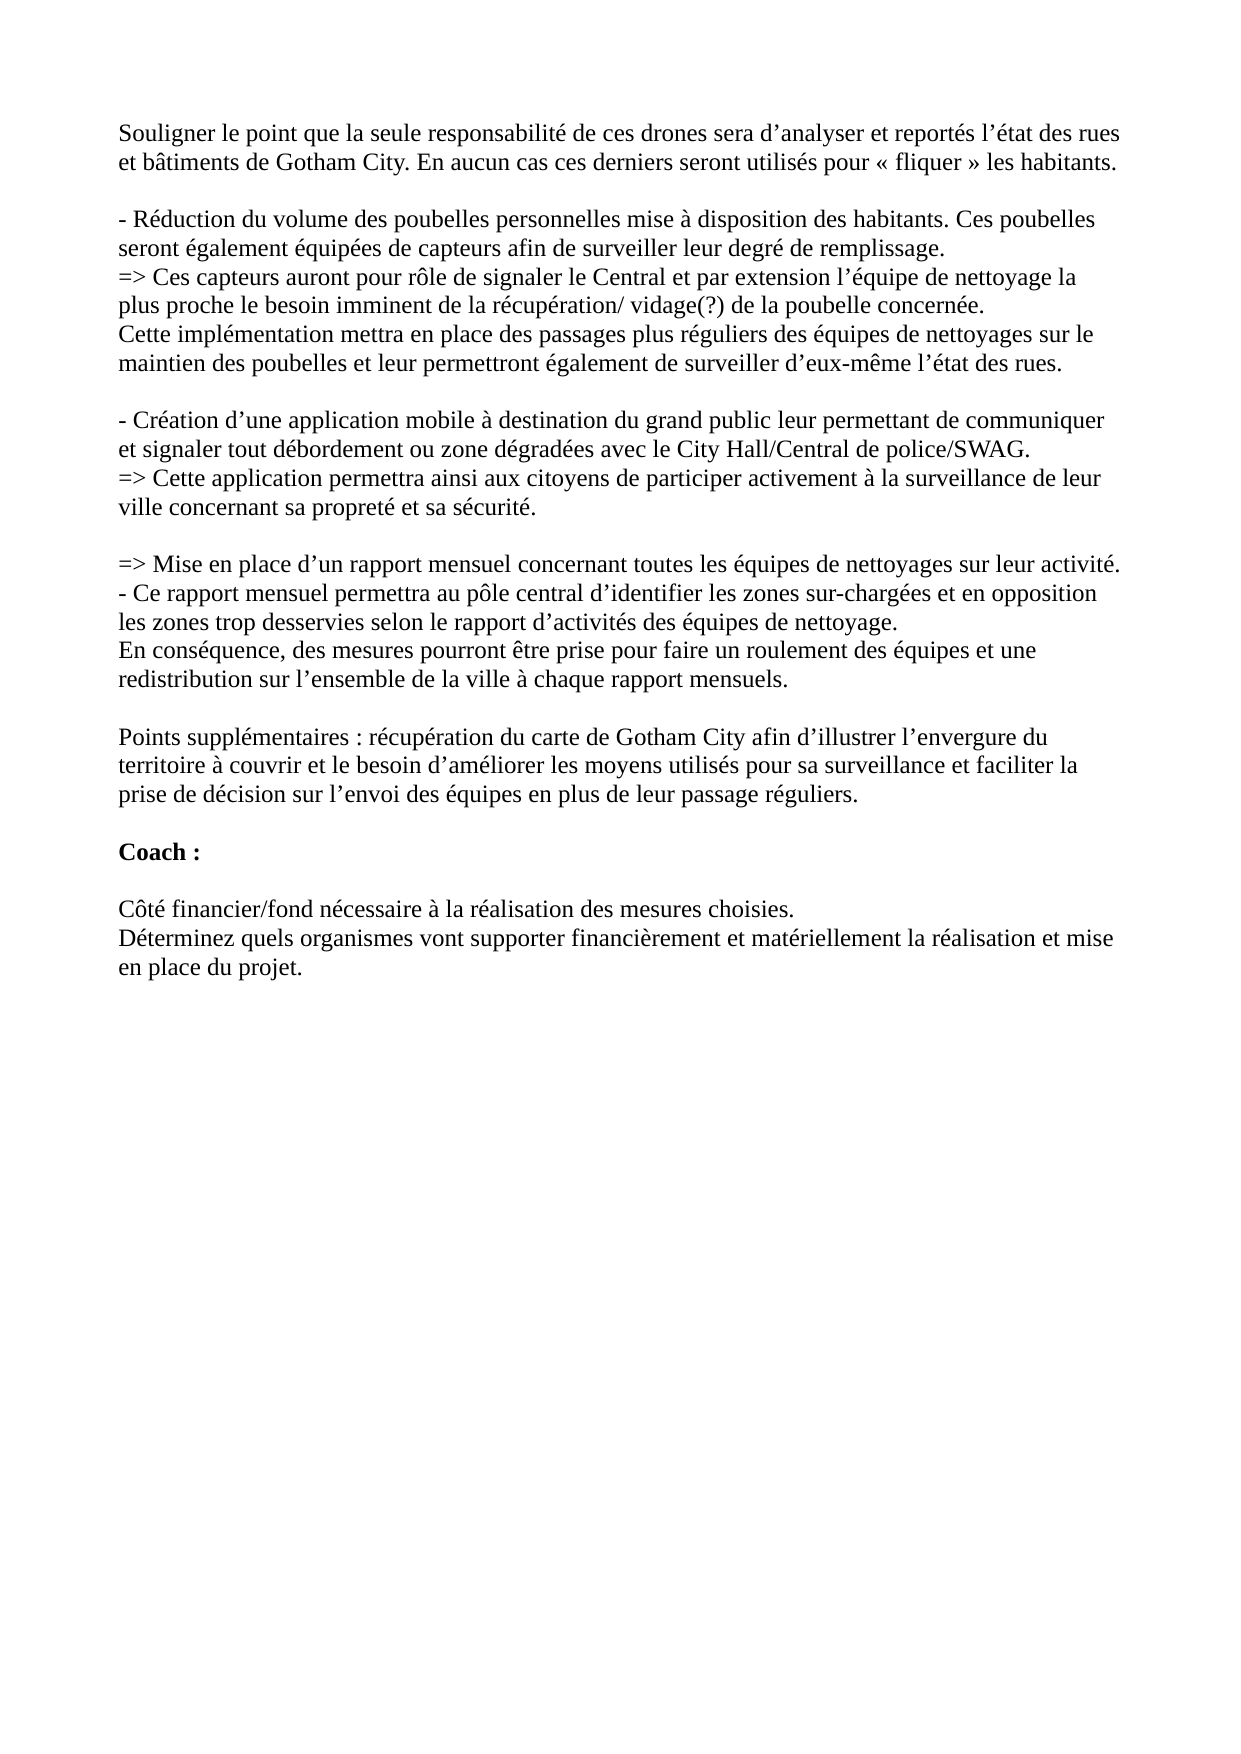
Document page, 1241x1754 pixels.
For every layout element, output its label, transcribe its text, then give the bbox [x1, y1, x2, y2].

text - Ce rapport mensuel permettra au pôle central d’identifier les zones sur-chargées et en opposition les zones trop desservies selon le rapport d’activités des équipes de nettoyage. [118, 578, 1122, 636]
text Souligner le point que la seule responsabilité de ces drones sera d’analyser et reportés l’état des rues et bâtiments de Gotham City. En aucun cas ces derniers seront utilisés pour « fliquer » les habitants. [118, 118, 1122, 176]
text => Ces capteurs auront pour rôle de signaler le Central et par extension l’équipe de nettoyage la plus proche le besoin imminent de la récupération/ vidage(?) de la poubelle concernée. [118, 262, 1122, 319]
text Côté financier/fond nécessaire à la réalisation des mesures choisies. [118, 894, 1122, 923]
text Déterminez quels organismes vont supporter financièrement et matériellement la réalisation et mise en place du projet. [118, 923, 1122, 981]
text => Mise en place d’un rapport mensuel concernant toutes les équipes de nettoyages sur leur activité. [118, 549, 1122, 578]
text En conséquence, des mesures pourront être prise pour faire un roulement des équipes et une redistribution sur l’ensemble de la ville à chaque rapport mensuels. [118, 636, 1122, 693]
text Cette implémentation mettra en place des passages plus réguliers des équipes de nettoyages sur le maintien des poubelles et leur permettront également de surveiller d’eux-même l’état des rues. [118, 319, 1122, 377]
text => Cette application permettra ainsi aux citoyens de participer activement à la surveillance de leur ville concernant sa propreté et sa sécurité. [118, 463, 1122, 521]
text Coach : [118, 837, 1122, 866]
text - Création d’une application mobile à destination du grand public leur permettant de communiquer et signaler tout débordement ou zone dégradées avec le City Hall/Central de police/SWAG. [118, 406, 1122, 463]
text - Réduction du volume des poubelles personnelles mise à disposition des habitants. Ces poubelles seront également équipées de capteurs afin de surveiller leur degré de remplissage. [118, 204, 1122, 262]
text Points supplémentaires : récupération du carte de Gotham City afin d’illustrer l’envergure du territoire à couvrir et le besoin d’améliorer les moyens utilisés pour sa surveillance et faciliter la prise de décision sur l’envoi des équipes en plus de leur passage réguliers. [118, 722, 1122, 808]
